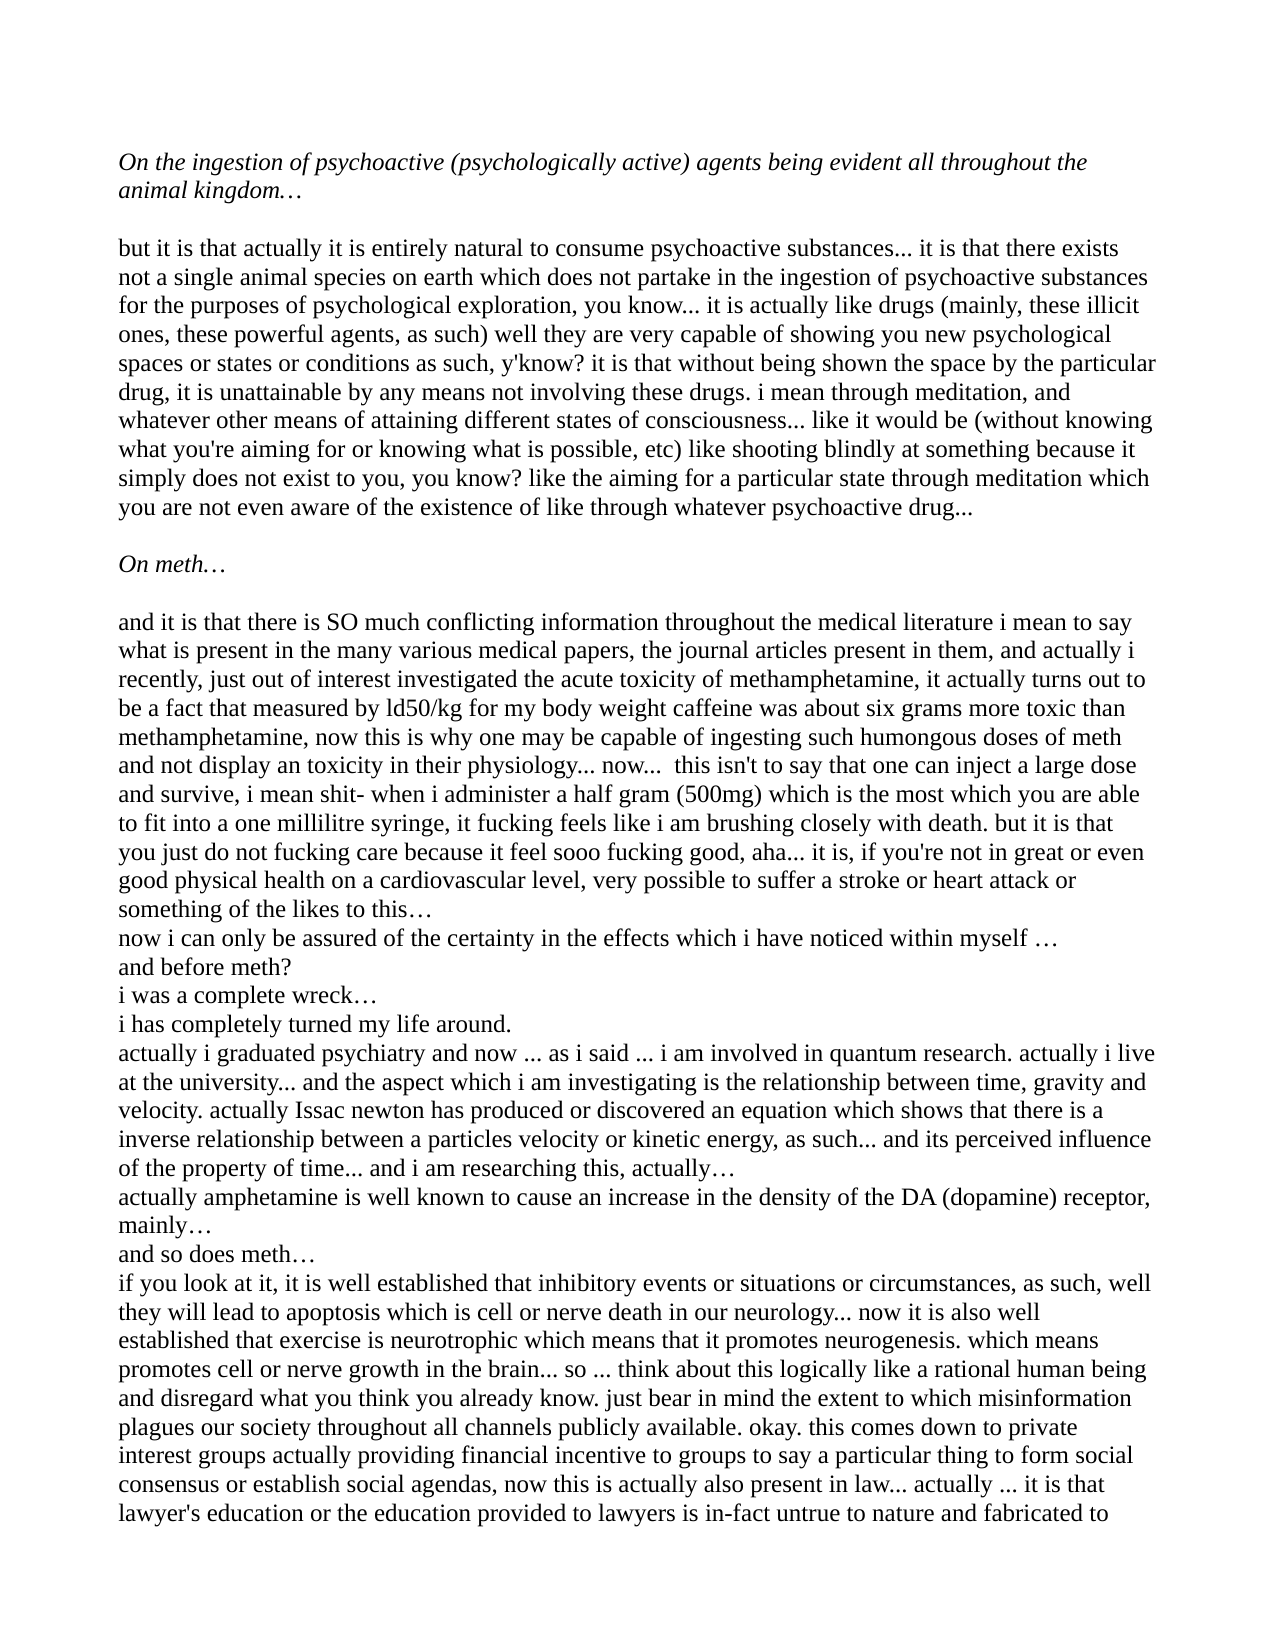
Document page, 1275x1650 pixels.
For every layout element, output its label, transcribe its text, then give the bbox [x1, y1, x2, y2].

text and so does meth… [118, 1239, 1157, 1268]
text actually amphetamine is well known to cause an increase in the density of the DA (dopamine) receptor, mainly… [118, 1182, 1157, 1239]
text and before meth? [118, 952, 1157, 981]
text i has completely turned my life around. [118, 1009, 1157, 1038]
text but it is that actually it is entirely natural to consume psychoactive substances... it is that there exists not a single animal species on earth which does not partake in the ingestion of psychoactive substances for the purposes of psychological exploration, you know... it is actually like drugs (mainly, these illicit ones, these powerful agents, as such) well they are very capable of showing you new psychological spaces or states or conditions as such, y'know? it is that without being shown the space by the particular drug, it is unattainable by any means not involving these drugs. i mean through meditation, and whatever other means of attaining different states of consciousness... like it would be (without knowing what you're aiming for or knowing what is possible, etc) like shooting blindly at something because it simply does not exist to you, you know? like the aiming for a particular state through meditation which you are not even aware of the existence of like through whatever psychoactive drug... [118, 233, 1157, 521]
text actually i graduated psychiatry and now ... as i said ... i am involved in quantum research. actually i live at the university... and the aspect which i am investigating is the relationship between time, gravity and velocity. actually Issac newton has produced or discovered an equation which shows that there is a inverse relationship between a particles velocity or kinetic energy, as such... and its perceived influence of the property of time... and i am researching this, actually… [118, 1038, 1157, 1182]
text and it is that there is SO much conflicting information throughout the medical literature i mean to say what is present in the many various medical papers, the journal articles present in them, and actually i recently, just out of interest investigated the acute toxicity of methamphetamine, it actually turns out to be a fact that measured by ld50/kg for my body weight caffeine was about six grams more toxic than methamphetamine, now this is why one may be capable of ingesting such humongous doses of meth and not display an toxicity in their physiology... now... this isn't to say that one can inject a large dose and survive, i mean shit- when i administer a half gram (500mg) which is the most which you are able to fit into a one millilitre syringe, it fucking feels like i am brushing closely with death. but it is that you just do not fucking care because it feel sooo fucking good, aha... it is, if you're not in great or even good physical health on a cardiovascular level, very possible to suffer a stroke or heart attack or something of the likes to this… [118, 607, 1157, 923]
text On meth… [118, 549, 1157, 578]
text now i can only be assured of the certainty in the effects which i have noticed within myself … [118, 923, 1157, 952]
text if you look at it, it is well established that inhibitory events or situations or circumstances, as such, well they will lead to apoptosis which is cell or nerve death in our neurology... now it is also well established that exercise is neurotrophic which means that it promotes neurogenesis. which means promotes cell or nerve growth in the brain... so ... think about this logically like a rational human being and disregard what you think you already know. just bear in mind the extent to which misinformation plagues our society throughout all channels publicly available. okay. this comes down to private interest groups actually providing financial incentive to groups to say a particular thing to form social consensus or establish social agendas, now this is actually also present in law... actually ... it is that lawyer's education or the education provided to lawyers is in-fact untrue to nature and fabricated to [118, 1268, 1157, 1527]
text i was a complete wreck… [118, 981, 1157, 1009]
text On the ingestion of psychoactive (psychologically active) agents being evident all throughout the animal kingdom… [118, 147, 1157, 204]
